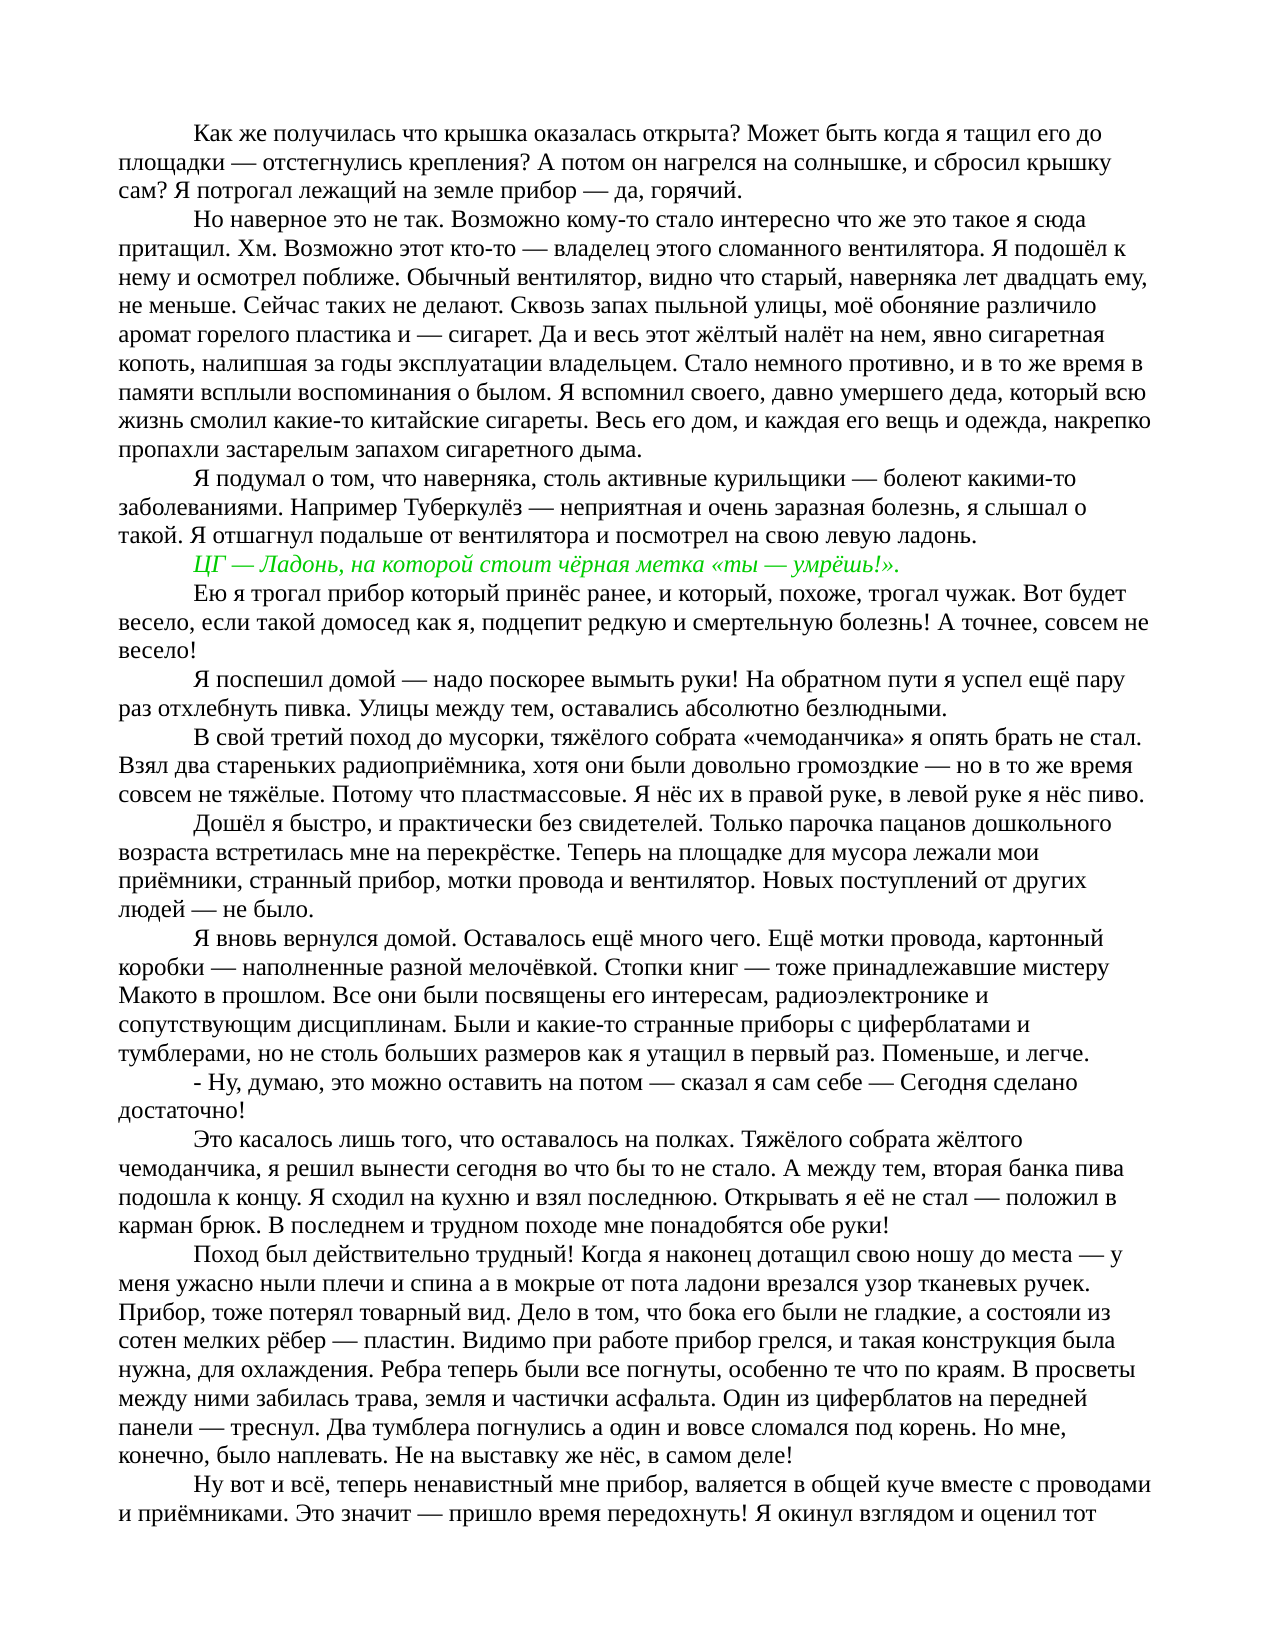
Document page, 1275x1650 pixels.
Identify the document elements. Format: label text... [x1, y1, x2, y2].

text Я поспешил домой — надо поскорее вымыть руки! На обратном пути я успел ещё пару раз отхлебнуть пивка. Улицы между тем, оставались абсолютно безлюдными. [118, 664, 1157, 722]
text ЦГ — Ладонь, на которой стоит чёрная метка «ты — умрёшь!». [118, 549, 1157, 578]
text Как же получилась что крышка оказалась открыта? Может быть когда я тащил его до площадки — отстегнулись крепления? А потом он нагрелся на солнышке, и сбросил крышку сам? Я потрогал лежащий на земле прибор — да, горячий. [118, 118, 1157, 204]
text Но наверное это не так. Возможно кому-то стало интересно что же это такое я сюда притащил. Хм. Возможно этот кто-то — владелец этого сломанного вентилятора. Я подошёл к нему и осмотрел поближе. Обычный вентилятор, видно что старый, наверняка лет двадцать ему, не меньше. Сейчас таких не делают. Сквозь запах пыльной улицы, моё обоняние различило аромат горелого пластика и — сигарет. Да и весь этот жёлтый налёт на нем, явно сигаретная копоть, налипшая за годы эксплуатации владельцем. Стало немного противно, и в то же время в памяти всплыли воспоминания о былом. Я вспомнил своего, давно умершего деда, который всю жизнь смолил какие-то китайские сигареты. Весь его дом, и каждая его вещь и одежда, накрепко пропахли застарелым запахом сигаретного дыма. [118, 204, 1157, 463]
text Это касалось лишь того, что оставалось на полках. Тяжёлого собрата жёлтого чемоданчика, я решил вынести сегодня во что бы то не стало. А между тем, вторая банка пива подошла к концу. Я сходил на кухню и взял последнюю. Открывать я её не стал — положил в карман брюк. В последнем и трудном походе мне понадобятся обе руки! [118, 1124, 1157, 1239]
text Поход был действительно трудный! Когда я наконец дотащил свою ношу до места — у меня ужасно ныли плечи и спина а в мокрые от пота ладони врезался узор тканевых ручек. Прибор, тоже потерял товарный вид. Дело в том, что бока его были не гладкие, а состояли из сотен мелких рёбер — пластин. Видимо при работе прибор грелся, и такая конструкция была нужна, для охлаждения. Ребра теперь были все погнуты, особенно те что по краям. В просветы между ними забилась трава, земля и частички асфальта. Один из циферблатов на передней панели — треснул. Два тумблера погнулись а один и вовсе сломался под корень. Но мне, конечно, было наплевать. Не на выставку же нёс, в самом деле! [118, 1239, 1157, 1469]
text Ею я трогал прибор который принёс ранее, и который, похоже, трогал чужак. Вот будет весело, если такой домосед как я, подцепит редкую и смертельную болезнь! А точнее, совсем не весело! [118, 578, 1157, 664]
text Ну вот и всё, теперь ненавистный мне прибор, валяется в общей куче вместе с проводами и приёмниками. Это значит — пришло время передохнуть! Я окинул взглядом и оценил тот [118, 1469, 1157, 1527]
text В свой третий поход до мусорки, тяжёлого собрата «чемоданчика» я опять брать не стал. Взял два стареньких радиоприёмника, хотя они были довольно громоздкие — но в то же время совсем не тяжёлые. Потому что пластмассовые. Я нёс их в правой руке, в левой руке я нёс пиво. [118, 722, 1157, 808]
text Я вновь вернулся домой. Оставалось ещё много чего. Ещё мотки провода, картонный коробки — наполненные разной мелочёвкой. Стопки книг — тоже принадлежавшие мистеру Макото в прошлом. Все они были посвящены его интересам, радиоэлектронике и сопутствующим дисциплинам. Были и какие-то странные приборы с циферблатами и тумблерами, но не столь больших размеров как я утащил в первый раз. Поменьше, и легче. [118, 923, 1157, 1067]
text Дошёл я быстро, и практически без свидетелей. Только парочка пацанов дошкольного возраста встретилась мне на перекрёстке. Теперь на площадке для мусора лежали мои приёмники, странный прибор, мотки провода и вентилятор. Новых поступлений от других людей — не было. [118, 808, 1157, 923]
text Я подумал о том, что наверняка, столь активные курильщики — болеют какими-то заболеваниями. Например Туберкулёз — неприятная и очень заразная болезнь, я слышал о такой. Я отшагнул подальше от вентилятора и посмотрел на свою левую ладонь. [118, 463, 1157, 549]
text - Ну, думаю, это можно оставить на потом — сказал я сам себе — Сегодня сделано достаточно! [118, 1067, 1157, 1124]
